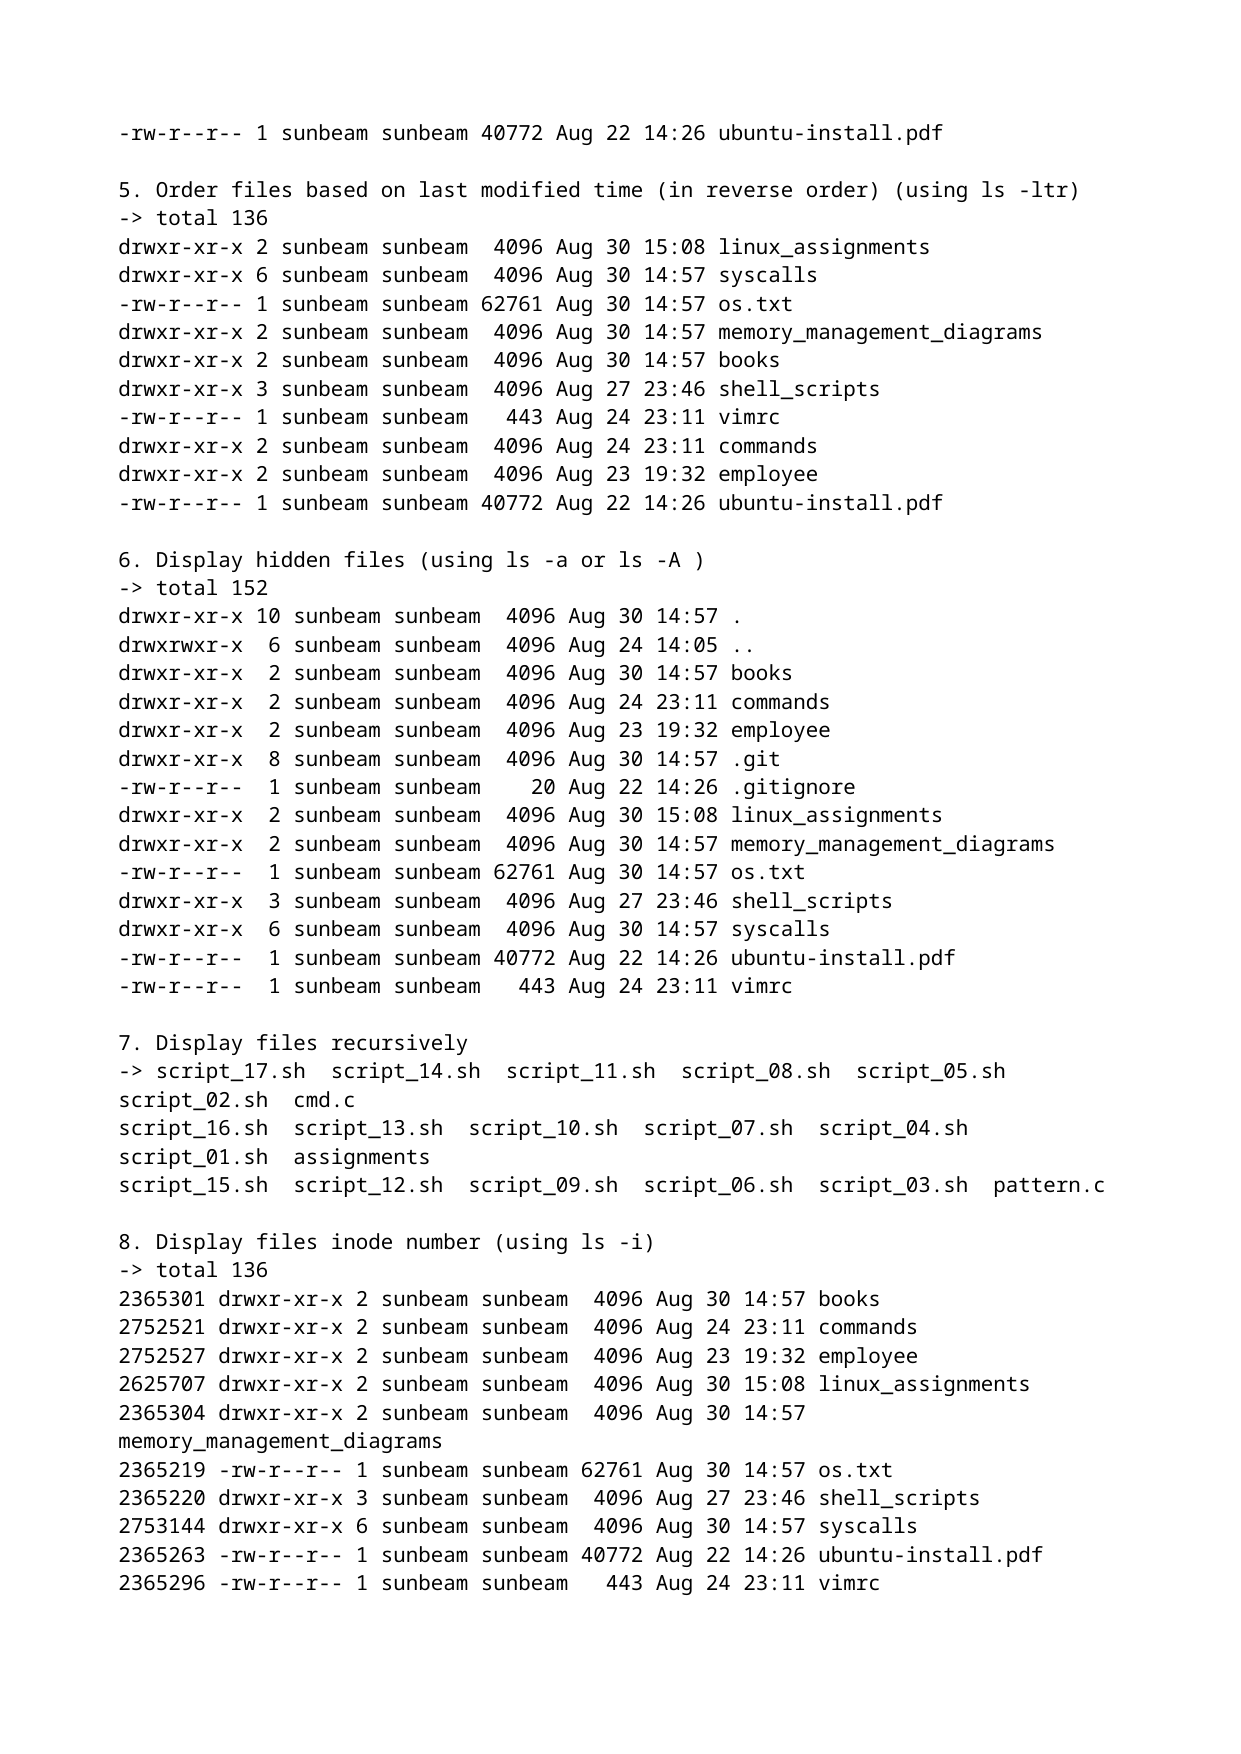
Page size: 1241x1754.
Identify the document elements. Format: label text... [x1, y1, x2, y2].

text 8. Display files inode number (using ls -i) [118, 1227, 1122, 1256]
text drwxr-xr-x 2 sunbeam sunbeam 4096 Aug 30 14:57 books [118, 658, 1122, 687]
text drwxr-xr-x 2 sunbeam sunbeam 4096 Aug 30 15:08 linux_assignments [118, 801, 1122, 829]
text 5. Order files based on last modified time (in reverse order) (using ls -ltr) [118, 175, 1122, 203]
text -rw-r--r-- 1 sunbeam sunbeam 40772 Aug 22 14:26 ubuntu-install.pdf [118, 943, 1122, 971]
text drwxr-xr-x 3 sunbeam sunbeam 4096 Aug 27 23:46 shell_scripts [118, 374, 1122, 402]
text drwxrwxr-x 6 sunbeam sunbeam 4096 Aug 24 14:05 .. [118, 630, 1122, 658]
text drwxr-xr-x 6 sunbeam sunbeam 4096 Aug 30 14:57 syscalls [118, 914, 1122, 943]
text 2625707 drwxr-xr-x 2 sunbeam sunbeam 4096 Aug 30 15:08 linux_assignments [118, 1369, 1122, 1398]
text -rw-r--r-- 1 sunbeam sunbeam 62761 Aug 30 14:57 os.txt [118, 857, 1122, 886]
text -rw-r--r-- 1 sunbeam sunbeam 443 Aug 24 23:11 vimrc [118, 971, 1122, 1000]
text -rw-r--r-- 1 sunbeam sunbeam 62761 Aug 30 14:57 os.txt [118, 289, 1122, 317]
text 6. Display hidden files (using ls -a or ls -A ) [118, 545, 1122, 573]
text 2752527 drwxr-xr-x 2 sunbeam sunbeam 4096 Aug 23 19:32 employee [118, 1341, 1122, 1369]
text 2365219 -rw-r--r-- 1 sunbeam sunbeam 62761 Aug 30 14:57 os.txt [118, 1455, 1122, 1483]
text script_16.sh script_13.sh script_10.sh script_07.sh script_04.sh script_01.sh assignments [118, 1113, 1122, 1170]
text drwxr-xr-x 2 sunbeam sunbeam 4096 Aug 23 19:32 employee [118, 715, 1122, 744]
text drwxr-xr-x 6 sunbeam sunbeam 4096 Aug 30 14:57 syscalls [118, 260, 1122, 289]
text 2365263 -rw-r--r-- 1 sunbeam sunbeam 40772 Aug 22 14:26 ubuntu-install.pdf [118, 1540, 1122, 1568]
text drwxr-xr-x 2 sunbeam sunbeam 4096 Aug 24 23:11 commands [118, 687, 1122, 715]
text drwxr-xr-x 10 sunbeam sunbeam 4096 Aug 30 14:57 . [118, 602, 1122, 630]
text 2365220 drwxr-xr-x 3 sunbeam sunbeam 4096 Aug 27 23:46 shell_scripts [118, 1483, 1122, 1512]
text -> script_17.sh script_14.sh script_11.sh script_08.sh script_05.sh script_02.sh cmd.c [118, 1057, 1122, 1113]
text drwxr-xr-x 2 sunbeam sunbeam 4096 Aug 23 19:32 employee [118, 459, 1122, 488]
text -> total 152 [118, 573, 1122, 602]
text 2365301 drwxr-xr-x 2 sunbeam sunbeam 4096 Aug 30 14:57 books [118, 1284, 1122, 1312]
text drwxr-xr-x 3 sunbeam sunbeam 4096 Aug 27 23:46 shell_scripts [118, 886, 1122, 914]
text -rw-r--r-- 1 sunbeam sunbeam 20 Aug 22 14:26 .gitignore [118, 772, 1122, 801]
text -> total 136 [118, 1256, 1122, 1284]
text drwxr-xr-x 2 sunbeam sunbeam 4096 Aug 30 14:57 memory_management_diagrams [118, 829, 1122, 857]
text script_15.sh script_12.sh script_09.sh script_06.sh script_03.sh pattern.c [118, 1170, 1122, 1199]
text drwxr-xr-x 2 sunbeam sunbeam 4096 Aug 30 14:57 books [118, 346, 1122, 374]
text drwxr-xr-x 8 sunbeam sunbeam 4096 Aug 30 14:57 .git [118, 744, 1122, 772]
text 2753144 drwxr-xr-x 6 sunbeam sunbeam 4096 Aug 30 14:57 syscalls [118, 1512, 1122, 1540]
text drwxr-xr-x 2 sunbeam sunbeam 4096 Aug 30 14:57 memory_management_diagrams [118, 317, 1122, 346]
text 2365304 drwxr-xr-x 2 sunbeam sunbeam 4096 Aug 30 14:57 memory_management_diagrams [118, 1398, 1122, 1455]
text 7. Display files recursively [118, 1028, 1122, 1057]
text -> total 136 [118, 203, 1122, 232]
text -rw-r--r-- 1 sunbeam sunbeam 40772 Aug 22 14:26 ubuntu-install.pdf [118, 118, 1122, 147]
text -rw-r--r-- 1 sunbeam sunbeam 40772 Aug 22 14:26 ubuntu-install.pdf [118, 488, 1122, 516]
text drwxr-xr-x 2 sunbeam sunbeam 4096 Aug 30 15:08 linux_assignments [118, 232, 1122, 260]
text 2365296 -rw-r--r-- 1 sunbeam sunbeam 443 Aug 24 23:11 vimrc [118, 1568, 1122, 1597]
text 2752521 drwxr-xr-x 2 sunbeam sunbeam 4096 Aug 24 23:11 commands [118, 1312, 1122, 1341]
text -rw-r--r-- 1 sunbeam sunbeam 443 Aug 24 23:11 vimrc [118, 402, 1122, 431]
text drwxr-xr-x 2 sunbeam sunbeam 4096 Aug 24 23:11 commands [118, 431, 1122, 459]
